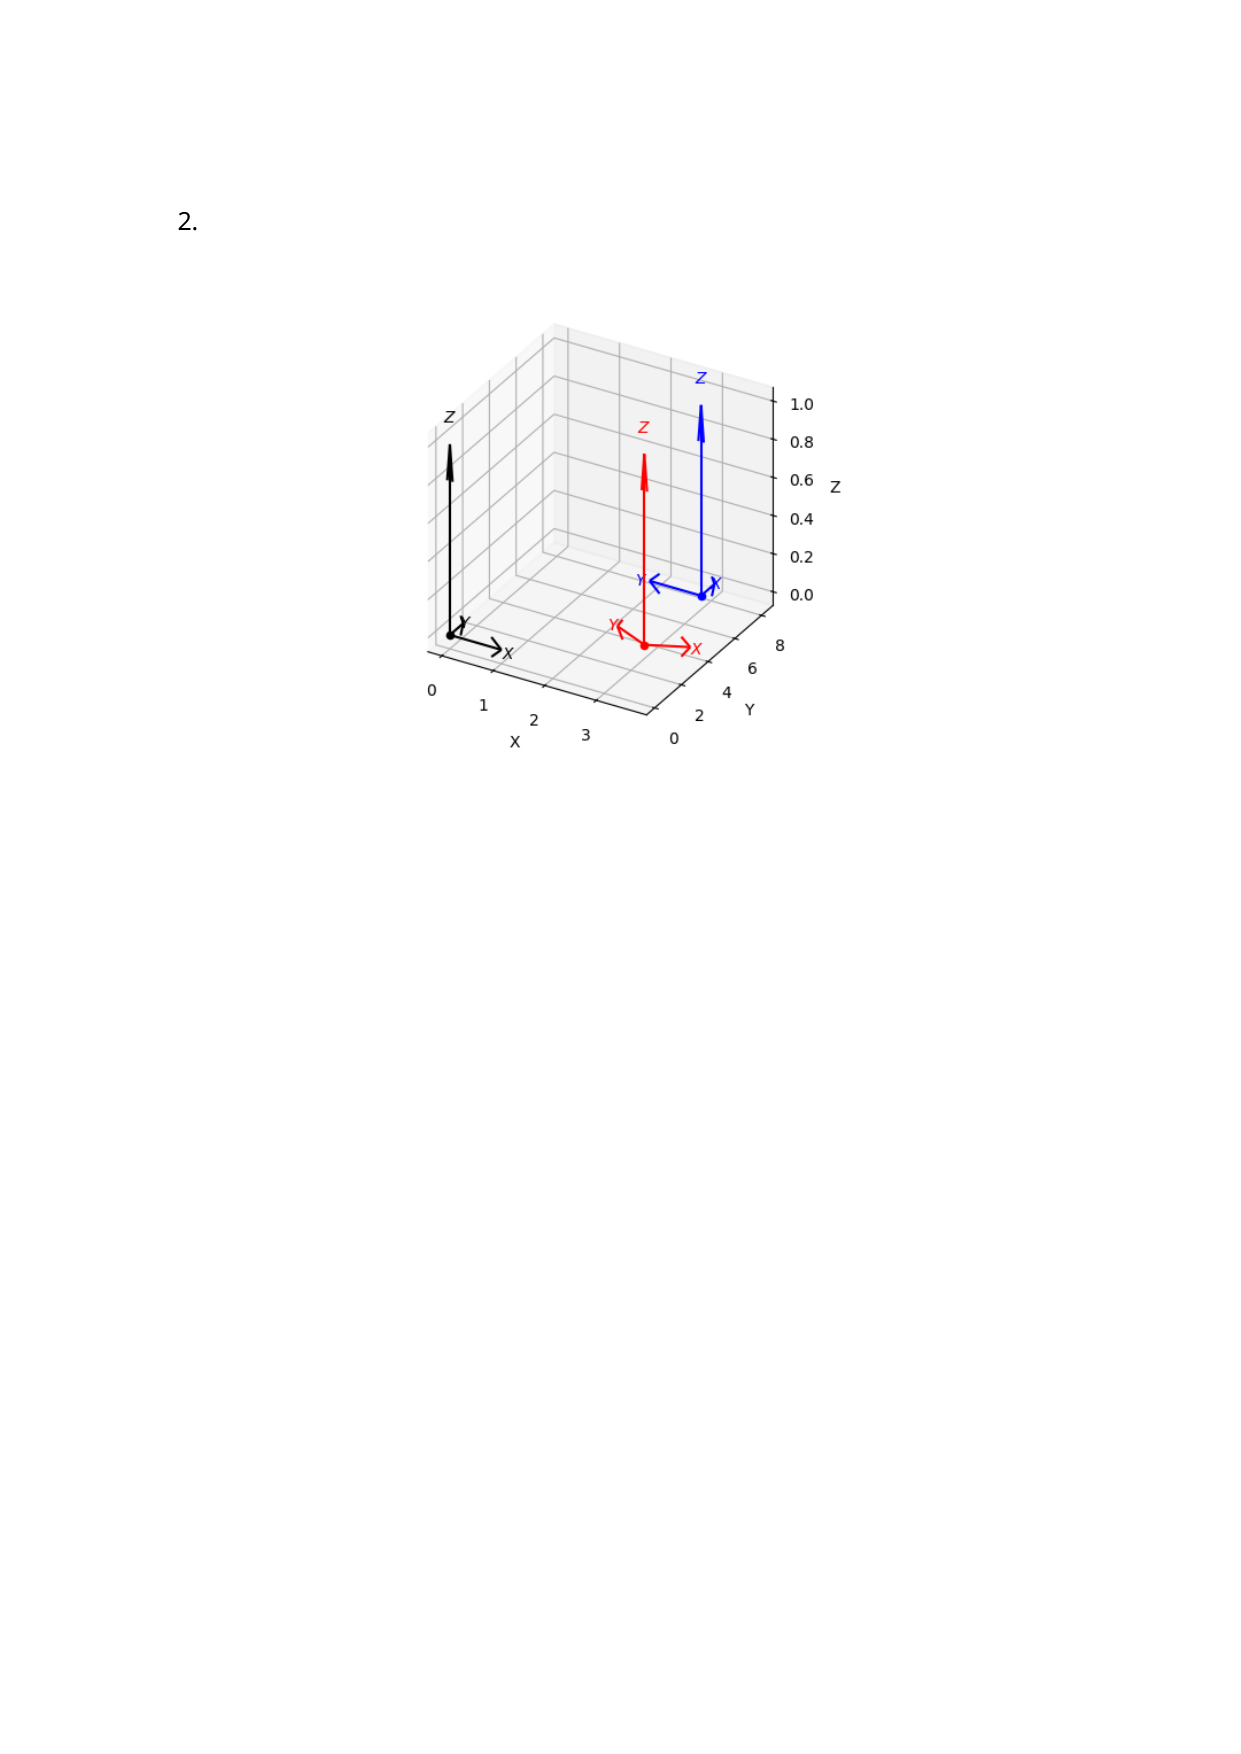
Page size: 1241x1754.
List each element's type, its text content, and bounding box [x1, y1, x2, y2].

text 2. [177, 203, 1063, 237]
